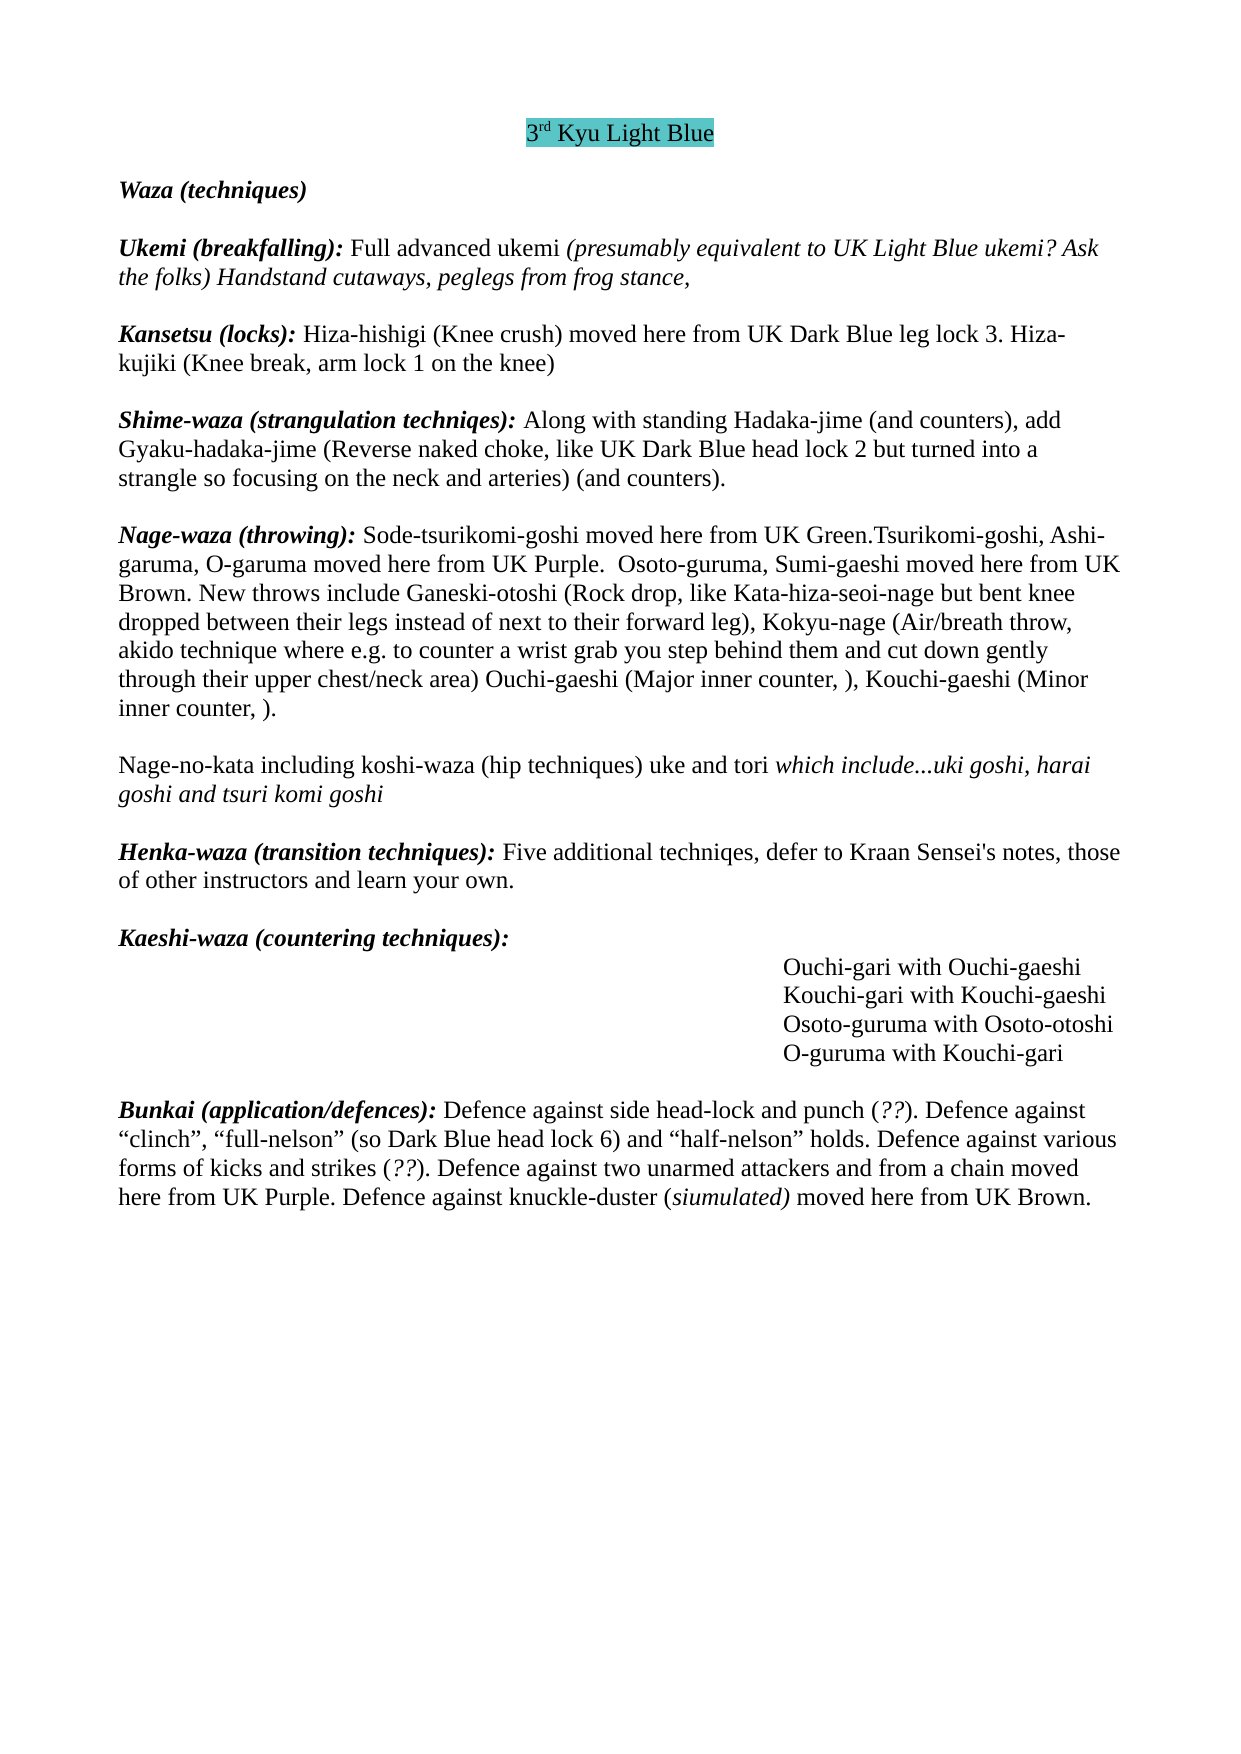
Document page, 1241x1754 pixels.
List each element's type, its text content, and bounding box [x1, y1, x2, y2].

text Ouchi-gari with Ouchi-gaeshi [118, 952, 1122, 981]
text O-guruma with Kouchi-gari [118, 1038, 1122, 1067]
text Osoto-guruma with Osoto-otoshi [118, 1009, 1122, 1038]
text Kaeshi-waza (countering techniques): [118, 923, 1122, 952]
text Kansetsu (locks): Hiza-hishigi (Knee crush) moved here from UK Dark Blue leg lock 3. Hiza-kujiki (Knee break, arm lock 1 on the knee) [118, 319, 1122, 377]
text 3rd Kyu Light Blue [118, 118, 1122, 147]
text Nage-no-kata including koshi-waza (hip techniques) uke and tori which include...uki goshi, harai goshi and tsuri komi goshi [118, 751, 1122, 808]
text Henka-waza (transition techniques): Five additional techniqes, defer to Kraan Sensei's notes, those of other instructors and learn your own. [118, 837, 1122, 894]
text Ukemi (breakfalling): Full advanced ukemi (presumably equivalent to UK Light Blue ukemi? Ask the folks) Handstand cutaways, peglegs from frog stance, [118, 233, 1122, 291]
text Kouchi-gari with Kouchi-gaeshi [118, 981, 1122, 1009]
text Nage-waza (throwing): Sode-tsurikomi-goshi moved here from UK Green.Tsurikomi-goshi, Ashi-garuma, O-garuma moved here from UK Purple. Osoto-guruma, Sumi-gaeshi moved here from UK Brown. New throws include Ganeski-otoshi (Rock drop, like Kata-hiza-seoi-nage but bent knee dropped between their legs instead of next to their forward leg), Kokyu-nage (Air/breath throw, akido technique where e.g. to counter a wrist grab you step behind them and cut down gently through their upper chest/neck area) Ouchi-gaeshi (Major inner counter, ), Kouchi-gaeshi (Minor inner counter, ). [118, 521, 1122, 722]
text Waza (techniques) [118, 176, 1122, 204]
text Bunkai (application/defences): Defence against side head-lock and punch (??). Defence against “clinch”, “full-nelson” (so Dark Blue head lock 6) and “half-nelson” holds. Defence against various forms of kicks and strikes (??). Defence against two unarmed attackers and from a chain moved here from UK Purple. Defence against knuckle-duster (siumulated) moved here from UK Brown. [118, 1096, 1122, 1211]
text Shime-waza (strangulation techniqes): Along with standing Hadaka-jime (and counters), add Gyaku-hadaka-jime (Reverse naked choke, like UK Dark Blue head lock 2 but turned into a strangle so focusing on the neck and arteries) (and counters). [118, 406, 1122, 492]
